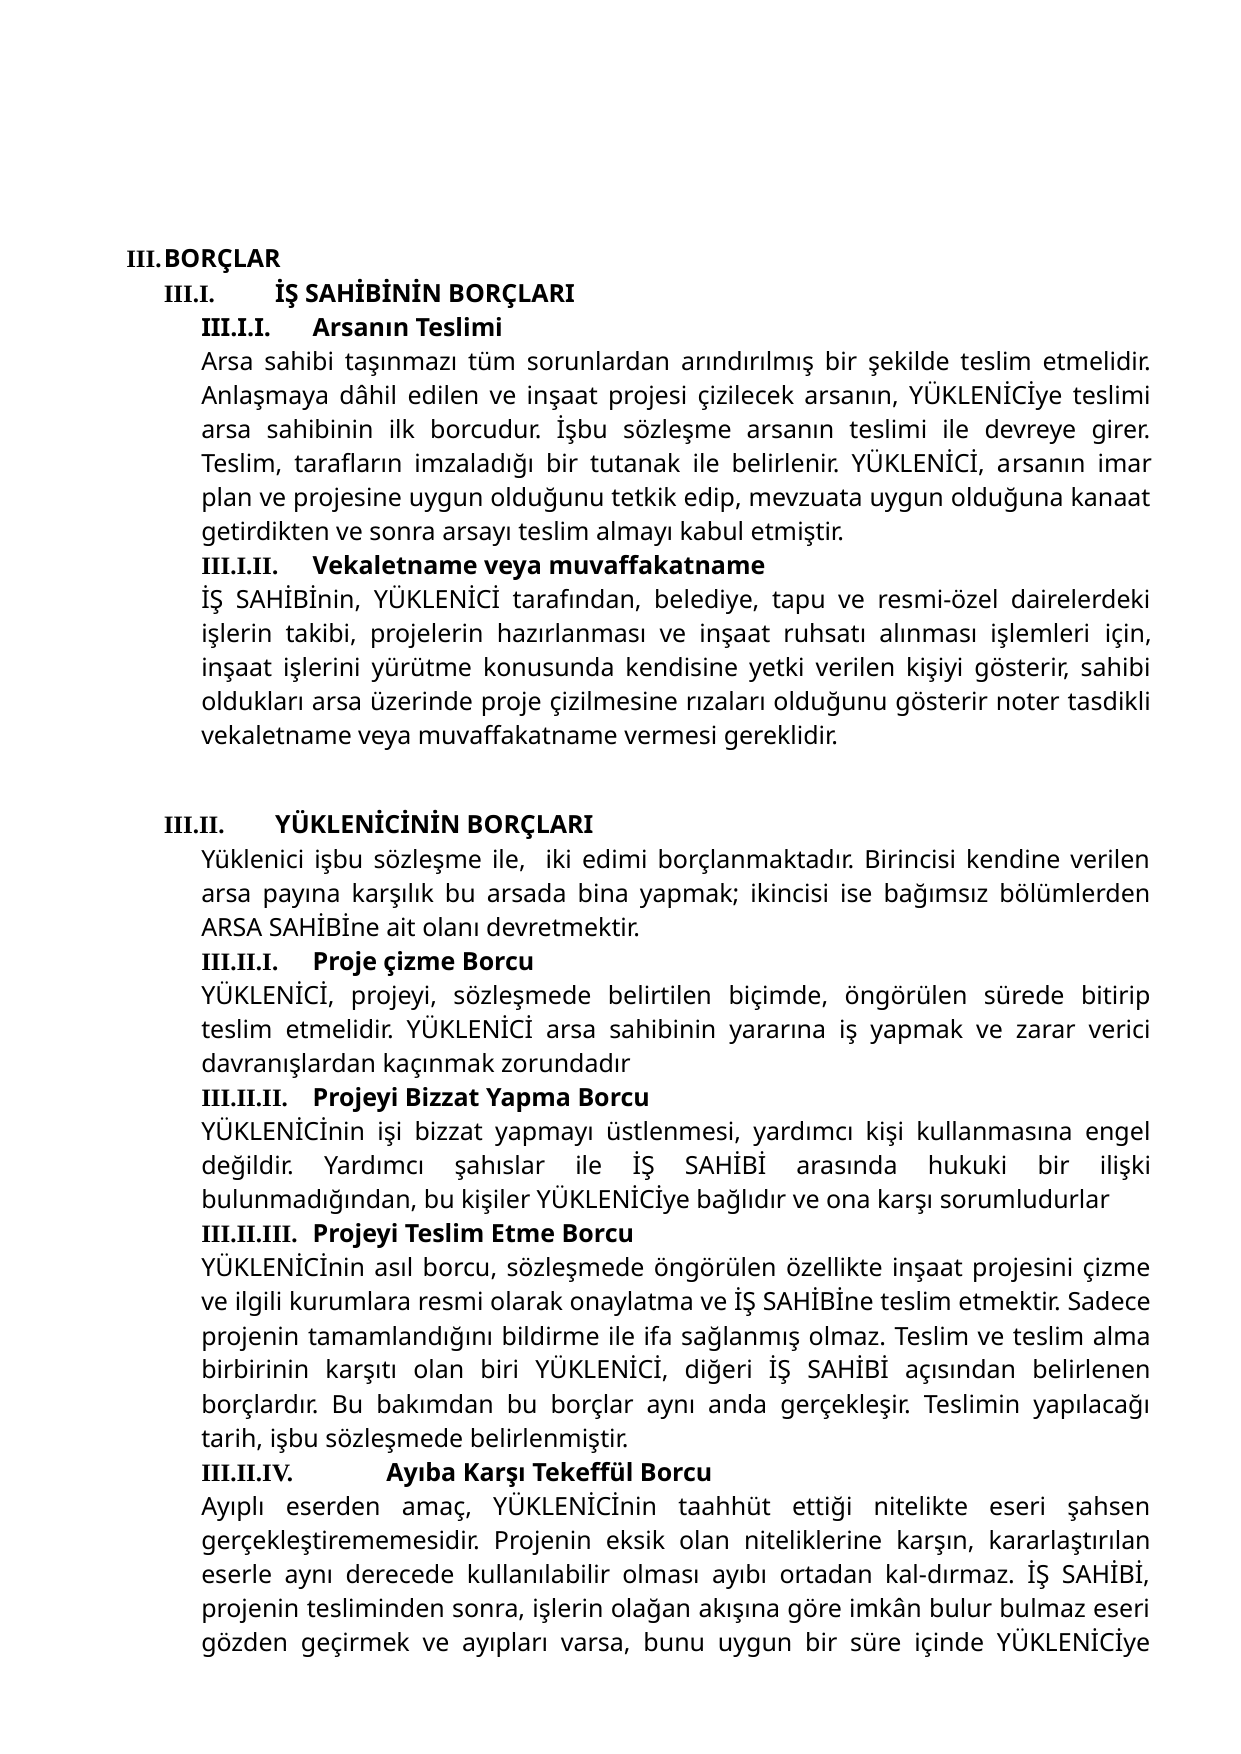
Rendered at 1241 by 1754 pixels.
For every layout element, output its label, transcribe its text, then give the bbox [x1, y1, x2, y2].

list İŞ SAHİBİNİN BORÇLARI [163, 275, 1152, 309]
list Arsanın Teslimi [201, 309, 1152, 343]
list Ayıplı eserden amaç, YÜKLENİCİnin taahhüt ettiği nitelikte eseri şahsen gerçekleştirememesidir. Projenin eksik olan niteliklerine karşın, kararlaştırılan eserle aynı derecede kullanılabilir olması ayıbı ortadan kal-dırmaz. İŞ SAHİBİ, projenin tesliminden sonra, işlerin olağan akışına göre imkân bulur bulmaz eseri gözden geçirmek ve ayıpları varsa, bunu uygun bir süre içinde YÜKLENİCİye [163, 1488, 1152, 1659]
list Vekaletname veya muvaffakatname [201, 548, 1152, 582]
list YÜKLENİCİ, projeyi, sözleşmede belirtilen biçimde, öngörülen sürede bitirip teslim etmelidir. YÜKLENİCİ arsa sahibinin yararına iş yapmak ve zarar verici davranışlardan kaçınmak zorundadır [163, 977, 1152, 1080]
list İŞ SAHİBİnin, YÜKLENİCİ tarafından, belediye, tapu ve resmi-özel dairelerdeki işlerin takibi, projelerin hazırlanması ve inşaat ruhsatı alınması işlemleri için, inşaat işlerini yürütme konusunda kendisine yetki verilen kişiyi gösterir, sahibi oldukları arsa üzerinde proje çizilmesine rızaları olduğunu gösterir noter tasdikli vekaletname veya muvaffakatname vermesi gereklidir. [163, 582, 1152, 752]
list YÜKLENİCİnin asıl borcu, sözleşmede öngörülen özellikte inşaat projesini çizme ve ilgili kurumlara resmi olarak onaylatma ve İŞ SAHİBİne teslim etmektir. Sadece projenin tamamlandığını bildirme ile ifa sağlanmış olmaz. Teslim ve teslim alma birbirinin karşıtı olan biri YÜKLENİCİ, diğeri İŞ SAHİBİ açısından belirlenen borçlardır. Bu bakımdan bu borçlar aynı anda gerçekleşir. Teslimin yapılacağı tarih, işbu sözleşmede belirlenmiştir. [163, 1250, 1152, 1454]
list Ayıba Karşı Tekeffül Borcu [201, 1454, 1152, 1488]
list Projeyi Bizzat Yapma Borcu [201, 1080, 1152, 1114]
list BORÇLAR [126, 241, 1152, 275]
list YÜKLENİCİnin işi bizzat yapmayı üstlenmesi, yardımcı kişi kullanmasına engel değildir. Yardımcı şahıslar ile İŞ SAHİBİ arasında hukuki bir ilişki bulunmadığından, bu kişiler YÜKLENİCİye bağlıdır ve ona karşı sorumludurlar [163, 1114, 1152, 1216]
list Proje çizme Borcu [201, 943, 1152, 977]
list Projeyi Teslim Etme Borcu [201, 1216, 1152, 1250]
list YÜKLENİCİNİN BORÇLARI [163, 807, 1152, 841]
list Yüklenici işbu sözleşme ile, iki edimi borçlanmaktadır. Birincisi kendine verilen arsa payına karşılık bu arsada bina yapmak; ikincisi ise bağımsız bölümlerden ARSA SAHİBİne ait olanı devretmektir. [163, 841, 1152, 943]
list Arsa sahibi taşınmazı tüm sorunlardan arındırılmış bir şekilde teslim etmelidir. Anlaşmaya dâhil edilen ve inşaat projesi çizilecek arsanın, YÜKLENİCİye teslimi arsa sahibinin ilk borcudur. İşbu sözleşme arsanın teslimi ile devreye girer. Teslim, tarafların imzaladığı bir tutanak ile belirlenir. YÜKLENİCİ, arsanın imar plan ve projesine uygun olduğunu tetkik edip, mevzuata uygun olduğuna kanaat getirdikten ve sonra arsayı teslim almayı kabul etmiştir. [163, 343, 1152, 548]
